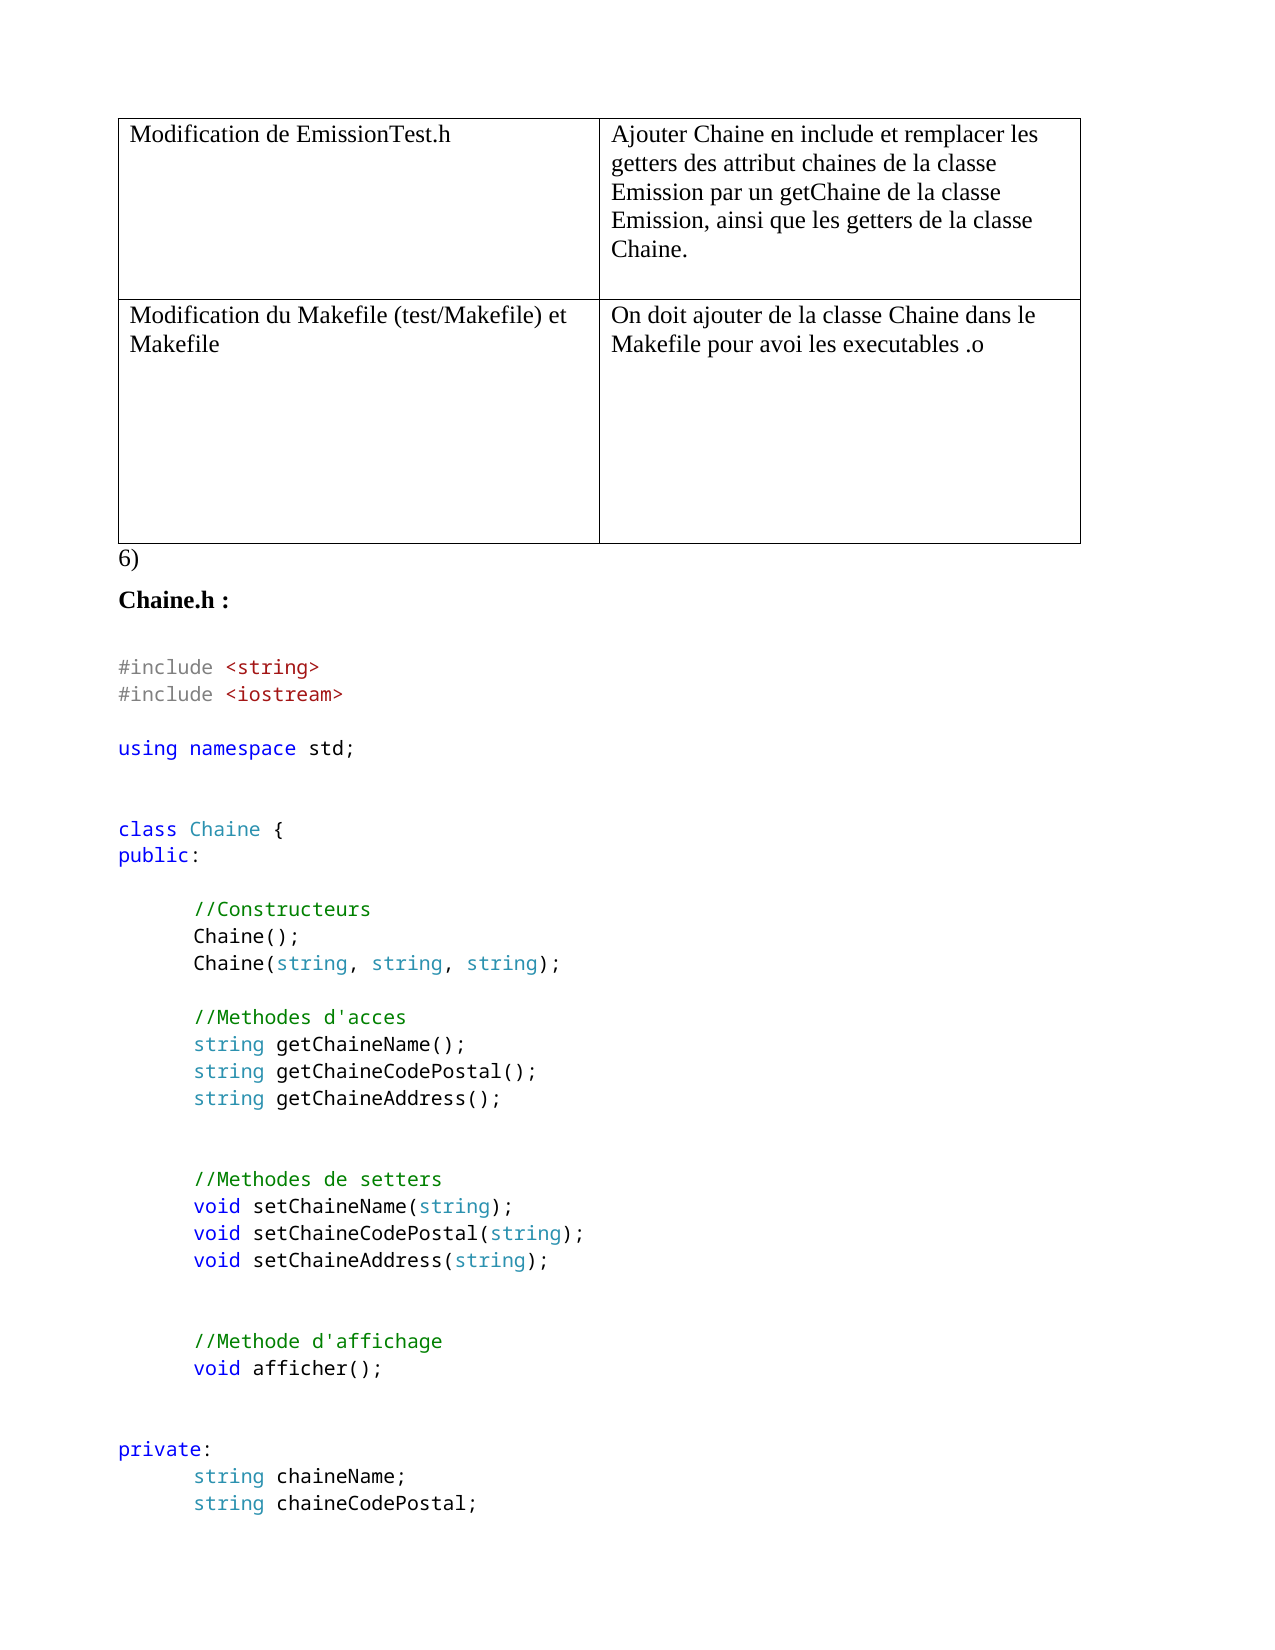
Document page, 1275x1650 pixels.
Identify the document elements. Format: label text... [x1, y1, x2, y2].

text //Methode d'affichage [118, 1327, 1157, 1354]
text void setChaineAddress(string); [118, 1246, 1157, 1273]
table_cell Modification de EmissionTest.h [119, 119, 599, 299]
text private: [118, 1435, 1157, 1462]
text string getChaineName(); [118, 1031, 1157, 1058]
text //Methodes de setters [118, 1166, 1157, 1192]
text Chaine(string, string, string); [118, 950, 1157, 977]
text string chaineCodePostal; [118, 1489, 1157, 1516]
text string getChaineCodePostal(); [118, 1058, 1157, 1084]
text void afficher(); [118, 1354, 1157, 1381]
text //Methodes d'acces [118, 1004, 1157, 1031]
text using namespace std; [118, 734, 1157, 761]
table_cell Modification du Makefile (test/Makefile) et Makefile [119, 300, 599, 542]
text void setChaineCodePostal(string); [118, 1219, 1157, 1246]
text class Chaine { [118, 815, 1157, 842]
table_cell Ajouter Chaine en include et remplacer les getters des attribut chaines de la classe Emission par un getChaine de la classe Emission, ainsi que les getters de la classe Chaine. [600, 119, 1080, 299]
text string getChaineAddress(); [118, 1084, 1157, 1112]
text 6) [118, 543, 1157, 572]
text Chaine.h : [118, 585, 1157, 613]
text //Constructeurs [118, 896, 1157, 923]
text string chaineName; [118, 1462, 1157, 1489]
text #include <string> [118, 653, 1157, 680]
text public: [118, 842, 1157, 869]
text Chaine(); [118, 923, 1157, 950]
table_cell On doit ajouter de la classe Chaine dans le Makefile pour avoi les executables .o [600, 300, 1080, 542]
text #include <iostream> [118, 680, 1157, 707]
text void setChaineName(string); [118, 1192, 1157, 1219]
